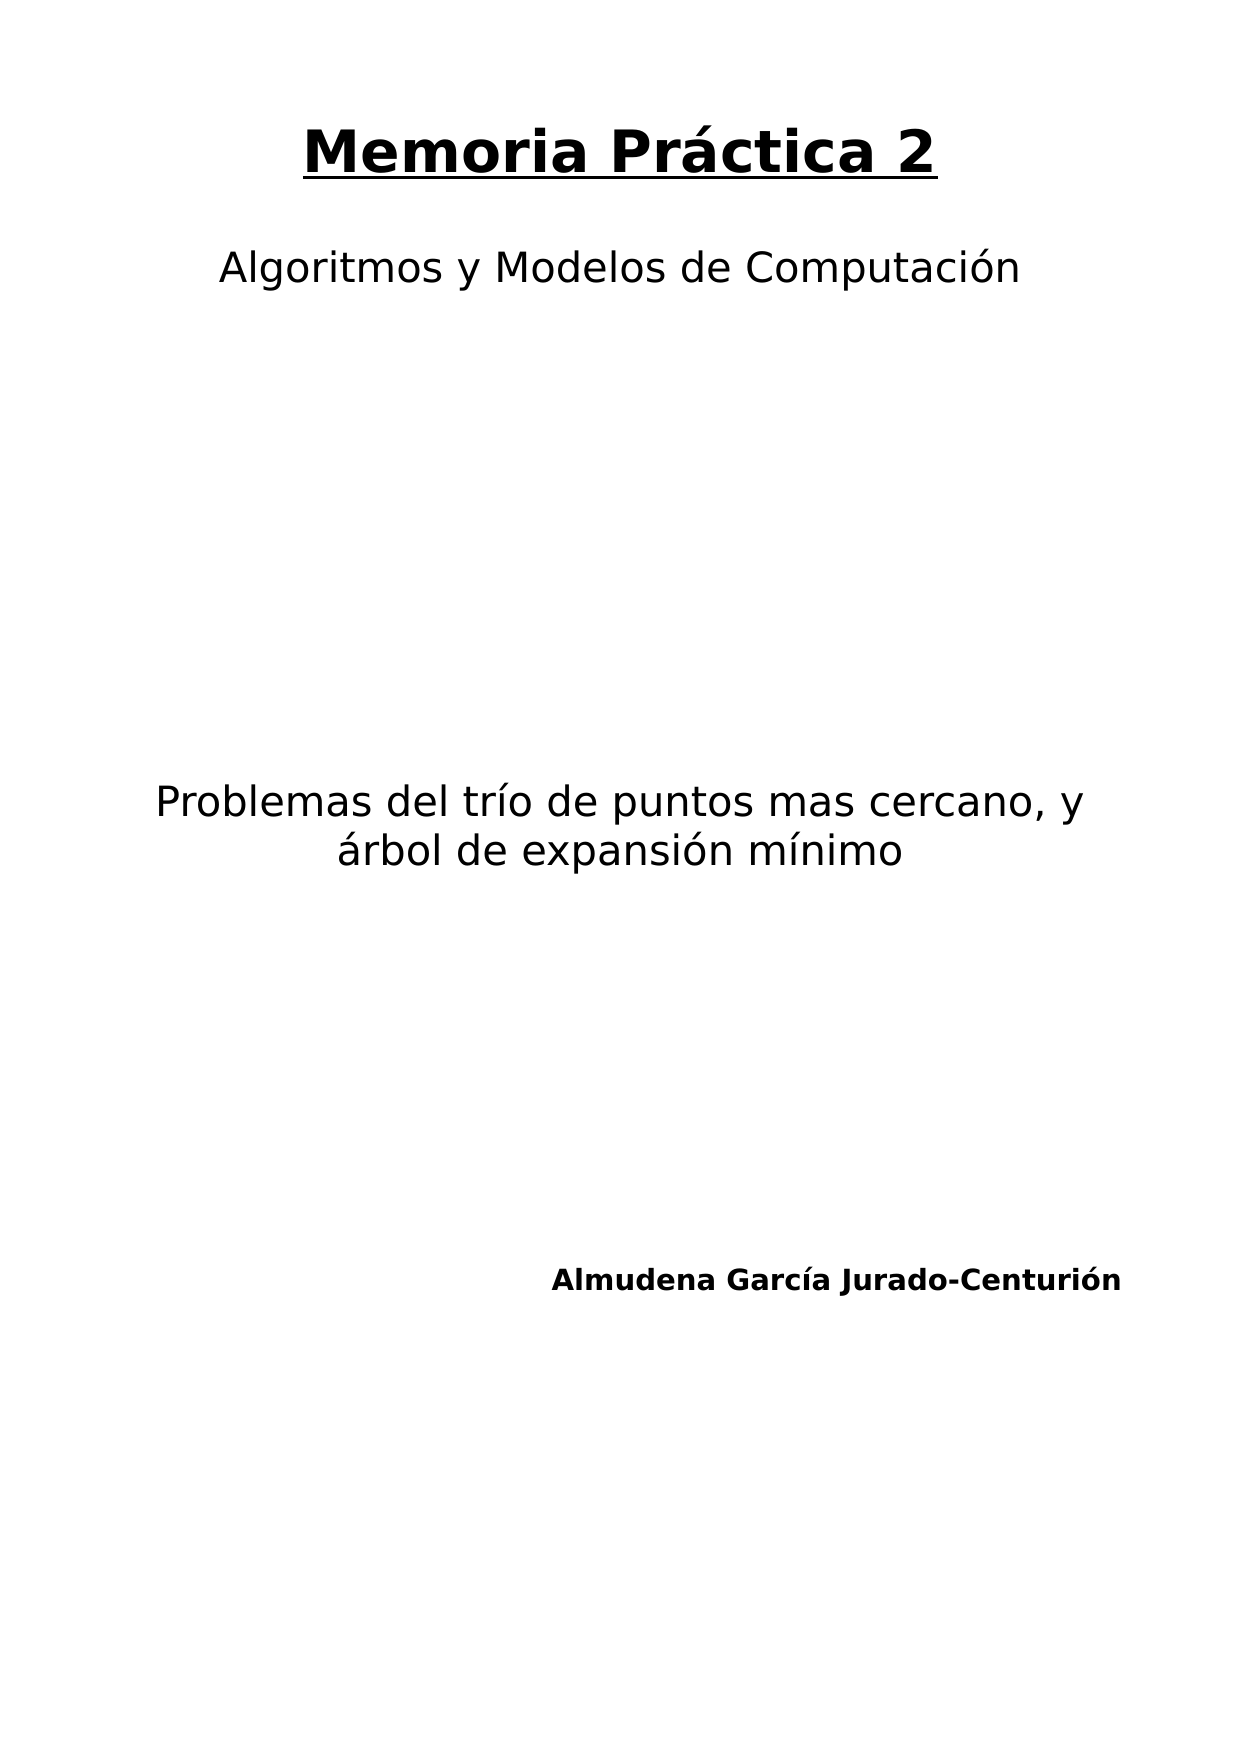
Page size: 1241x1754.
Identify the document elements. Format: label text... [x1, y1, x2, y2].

text Almudena García Jurado-Centurión [118, 1264, 1122, 1298]
text Memoria Práctica 2 [118, 118, 1122, 186]
text Algoritmos y Modelos de Computación [118, 244, 1122, 293]
text Problemas del trío de puntos mas cercano, y árbol de expansión mínimo [118, 778, 1122, 875]
